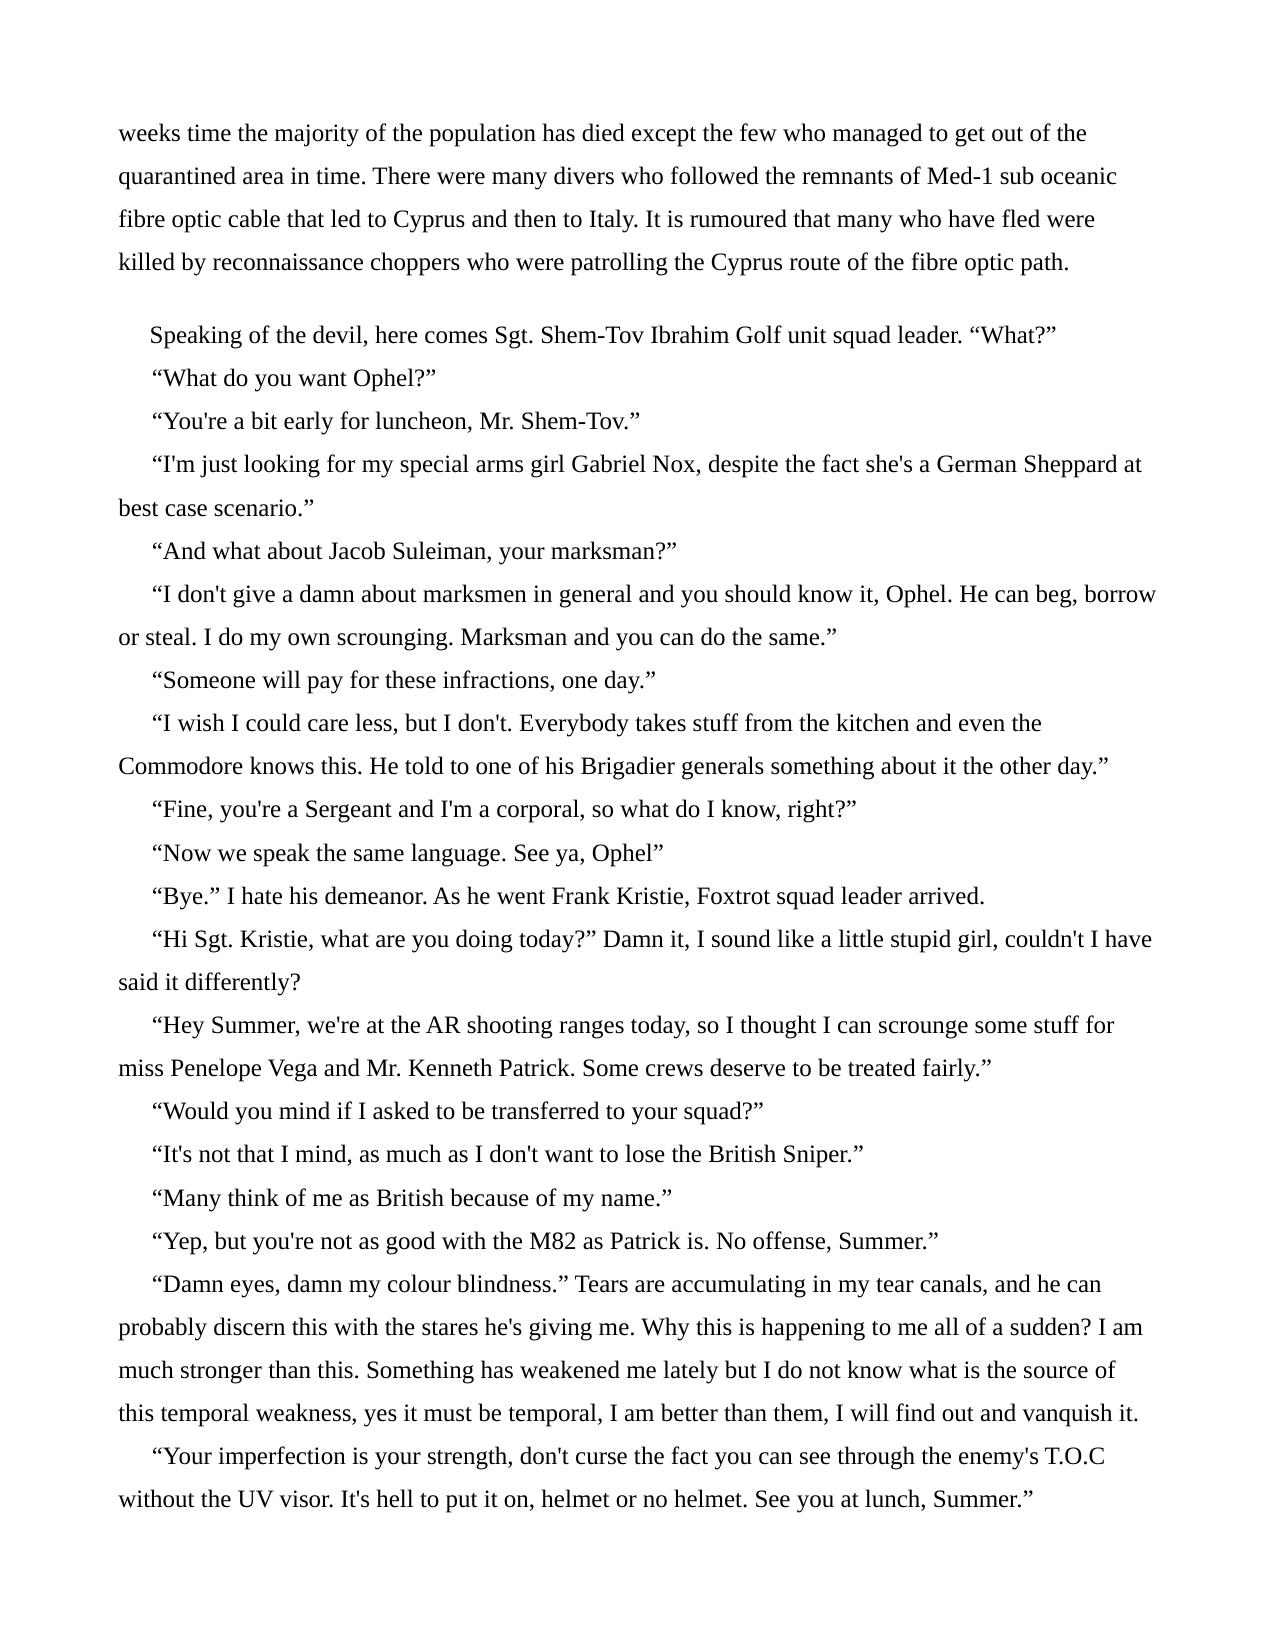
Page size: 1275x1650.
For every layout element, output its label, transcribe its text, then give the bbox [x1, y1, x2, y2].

text Speaking of the devil, here comes Sgt. Shem-Tov Ibrahim Golf unit squad leader. “What?” [118, 320, 1157, 349]
text “It's not that I mind, as much as I don't want to lose the British Sniper.” [118, 1139, 1157, 1168]
text “Many think of me as British because of my name.” [118, 1183, 1157, 1211]
text “Yep, but you're not as good with the M82 as Patrick is. No offense, Summer.” [118, 1226, 1157, 1254]
text “Hey Summer, we're at the AR shooting ranges today, so I thought I can scrounge some stuff for miss Penelope Vega and Mr. Kenneth Patrick. Some crews deserve to be treated fairly.” [118, 1010, 1157, 1082]
text “Would you mind if I asked to be transferred to your squad?” [118, 1096, 1157, 1125]
text “Someone will pay for these infractions, one day.” [118, 665, 1157, 694]
text “I wish I could care less, but I don't. Everybody takes stuff from the kitchen and even the Commodore knows this. He told to one of his Brigadier generals something about it the other day.” [118, 708, 1157, 780]
text “Now we speak the same language. See ya, Ophel” [118, 838, 1157, 866]
text “I'm just looking for my special arms girl Gabriel Nox, despite the fact she's a German Sheppard at best case scenario.” [118, 449, 1157, 521]
text “Fine, you're a Sergeant and I'm a corporal, so what do I know, right?” [118, 794, 1157, 823]
text “You're a bit early for luncheon, Mr. Shem-Tov.” [118, 406, 1157, 435]
text “I don't give a damn about marksmen in general and you should know it, Ophel. He can beg, borrow or steal. I do my own scrounging. Marksman and you can do the same.” [118, 579, 1157, 651]
text “Hi Sgt. Kristie, what are you doing today?” Damn it, I sound like a little stupid girl, couldn't I have said it differently? [118, 924, 1157, 996]
text “Your imperfection is your strength, don't curse the fact you can see through the enemy's T.O.C without the UV visor. It's hell to put it on, helmet or no helmet. See you at lunch, Summer.” [118, 1441, 1157, 1513]
text weeks time the majority of the population has died except the few who managed to get out of the quarantined area in time. There were many divers who followed the remnants of Med-1 sub oceanic fibre optic cable that led to Cyprus and then to Italy. It is rumoured that many who have fled were killed by reconnaissance choppers who were patrolling the Cyprus route of the fibre optic path. [118, 118, 1157, 276]
text “Bye.” I hate his demeanor. As he went Frank Kristie, Foxtrot squad leader arrived. [118, 881, 1157, 909]
text “And what about Jacob Suleiman, your marksman?” [118, 536, 1157, 564]
text “What do you want Ophel?” [118, 363, 1157, 392]
text “Damn eyes, damn my colour blindness.” Tears are accumulating in my tear canals, and he can probably discern this with the stares he's giving me. Why this is happening to me all of a sudden? I am much stronger than this. Something has weakened me lately but I do not know what is the source of this temporal weakness, yes it must be temporal, I am better than them, I will find out and vanquish it. [118, 1269, 1157, 1427]
